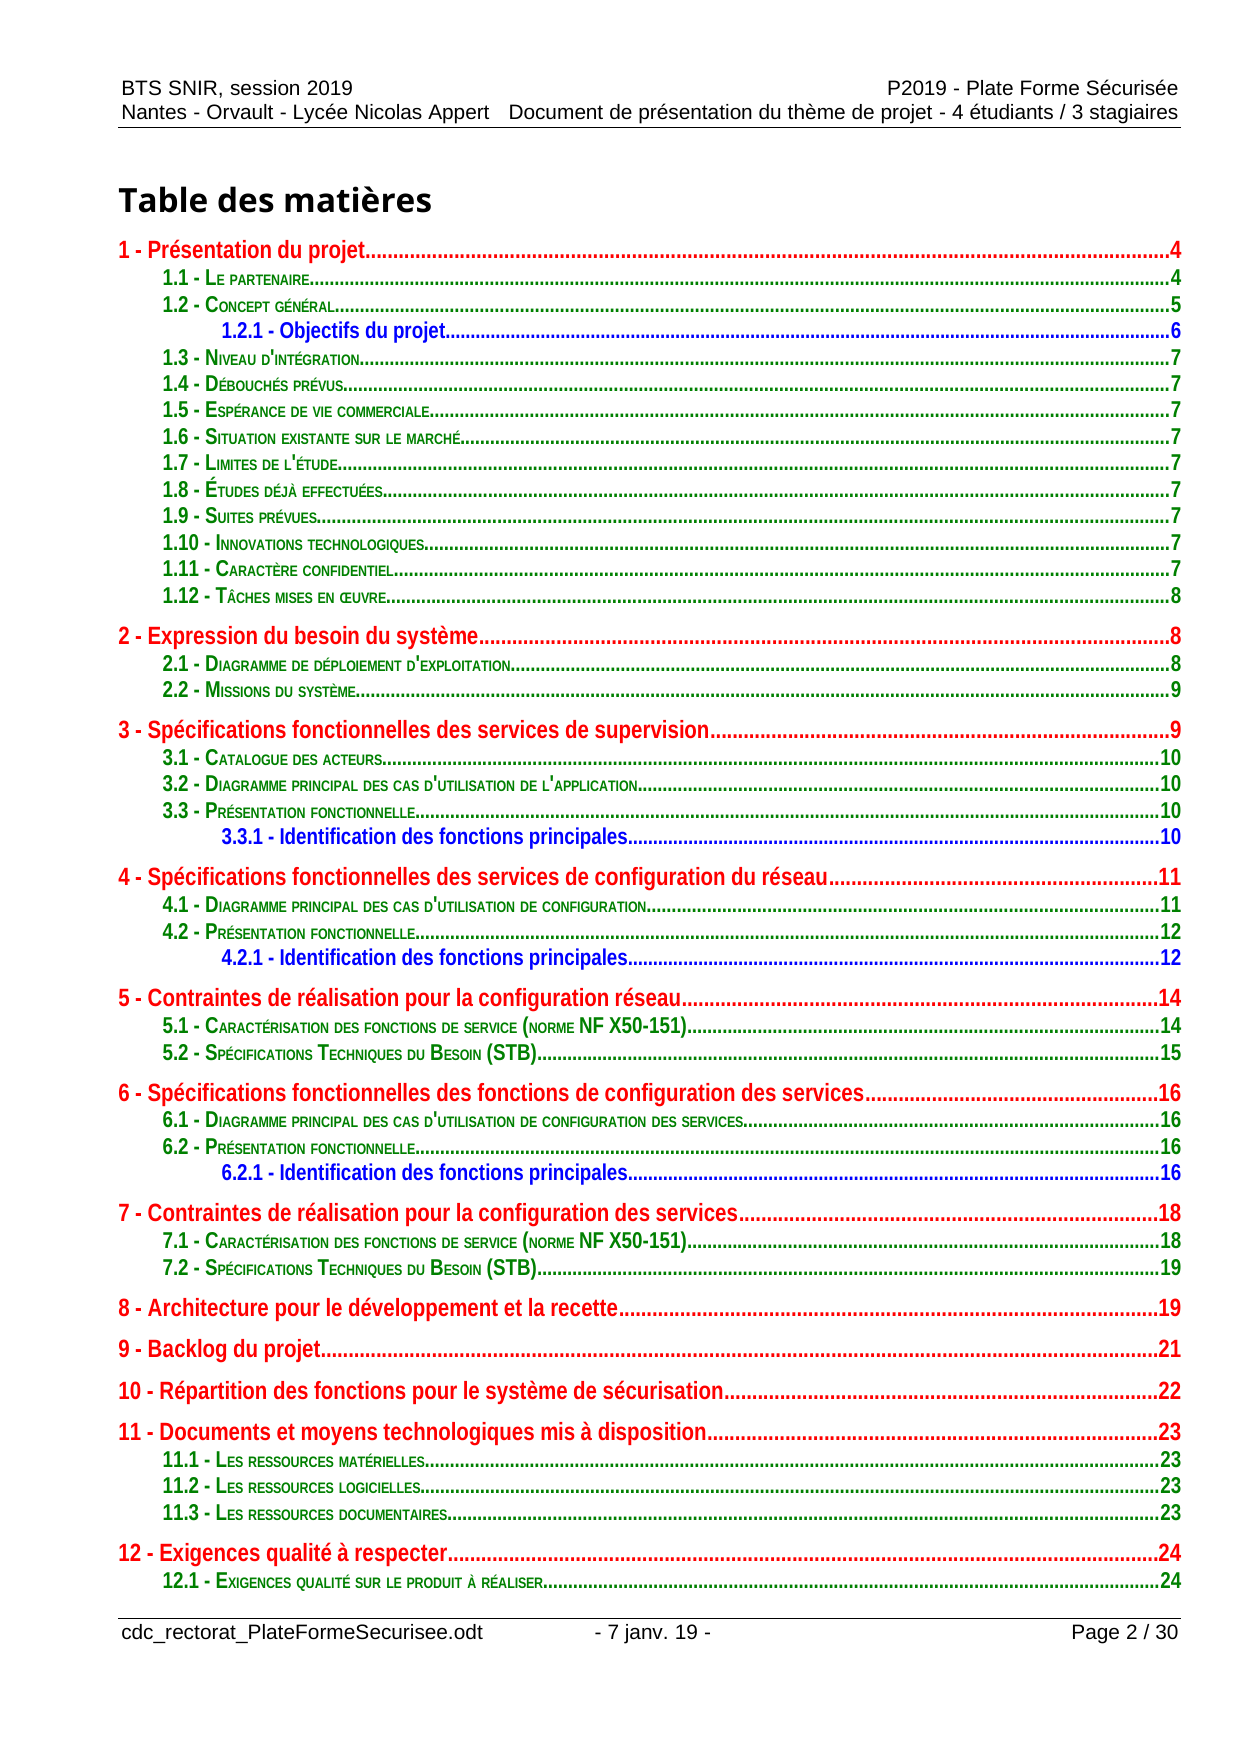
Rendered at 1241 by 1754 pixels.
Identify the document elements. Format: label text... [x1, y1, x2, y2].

text 1.12 - Tâches mises en œuvre 8 [162, 582, 1181, 608]
text 1.9 - Suites prévues 7 [162, 502, 1181, 529]
text 1 - Présentation du projet 4 [118, 235, 1181, 264]
text 1.10 - Innovations technologiques 7 [162, 529, 1181, 555]
text 7.2 - Spécifications Techniques du Besoin (STB) 19 [162, 1254, 1181, 1280]
text 7.1 - Caractérisation des fonctions de service (norme NF X50-151) 18 [162, 1227, 1181, 1254]
text 11.2 - Les ressources logicielles 23 [162, 1472, 1181, 1499]
text 9 - Backlog du projet 21 [118, 1334, 1181, 1363]
text 1.6 - Situation existante sur le marché 7 [162, 423, 1181, 449]
text 1.4 - Débouchés prévus 7 [162, 370, 1181, 396]
text 4.1 - Diagramme principal des cas d'utilisation de configuration 11 [162, 891, 1181, 918]
text 6 - Spécifications fonctionnelles des fonctions de configuration des services 16 [118, 1077, 1181, 1106]
text 4.2 - Présentation fonctionnelle 12 [162, 918, 1181, 944]
text 6.2 - Présentation fonctionnelle 16 [162, 1133, 1181, 1159]
text 12 - Exigences qualité à respecter 24 [118, 1538, 1181, 1567]
text 3.2 - Diagramme principal des cas d'utilisation de l'application 10 [162, 770, 1181, 797]
text 3.3.1 - Identification des fonctions principales 10 [221, 823, 1181, 850]
text 6.2.1 - Identification des fonctions principales 16 [221, 1159, 1181, 1186]
text 2 - Expression du besoin du système 8 [118, 621, 1181, 649]
text 5.1 - Caractérisation des fonctions de service (norme NF X50-151) 14 [162, 1012, 1181, 1038]
text 8 - Architecture pour le développement et la recette 19 [118, 1293, 1181, 1322]
text 1.8 - Études déjà effectuées 7 [162, 476, 1181, 502]
text 3.3 - Présentation fonctionnelle 10 [162, 797, 1181, 823]
text 10 - Répartition des fonctions pour le système de sécurisation 22 [118, 1376, 1181, 1404]
text 7 - Contraintes de réalisation pour la configuration des services 18 [118, 1198, 1181, 1227]
text 11.3 - Les ressources documentaires 23 [162, 1499, 1181, 1525]
text 1.11 - Caractère confidentiel 7 [162, 555, 1181, 582]
text 3 - Spécifications fonctionnelles des services de supervision 9 [118, 715, 1181, 744]
text 6.1 - Diagramme principal des cas d'utilisation de configuration des services 16 [162, 1106, 1181, 1133]
text 2.1 - Diagramme de déploiement d'exploitation 8 [162, 649, 1181, 676]
text 4.2.1 - Identification des fonctions principales 12 [221, 944, 1181, 971]
text 12.1 - Exigences qualité sur le produit à réaliser 24 [162, 1567, 1181, 1593]
text 1.7 - Limites de l'étude 7 [162, 449, 1181, 476]
text 11.1 - Les ressources matérielles 23 [162, 1446, 1181, 1472]
text 1.5 - Espérance de vie commerciale 7 [162, 396, 1181, 423]
text 1.2 - Concept général 5 [162, 291, 1181, 317]
text 3.1 - Catalogue des acteurs 10 [162, 744, 1181, 770]
text 1.1 - Le partenaire 4 [162, 264, 1181, 291]
text 5.2 - Spécifications Techniques du Besoin (STB) 15 [162, 1038, 1181, 1065]
subtitle Table des matières [118, 177, 1181, 223]
text 2.2 - Missions du système 9 [162, 676, 1181, 702]
text 11 - Documents et moyens technologiques mis à disposition 23 [118, 1417, 1181, 1446]
text 1.3 - Niveau d'intégration 7 [162, 343, 1181, 370]
text 1.2.1 - Objectifs du projet 6 [221, 317, 1181, 343]
text 5 - Contraintes de réalisation pour la configuration réseau 14 [118, 983, 1181, 1012]
text 4 - Spécifications fonctionnelles des services de configuration du réseau 11 [118, 862, 1181, 891]
